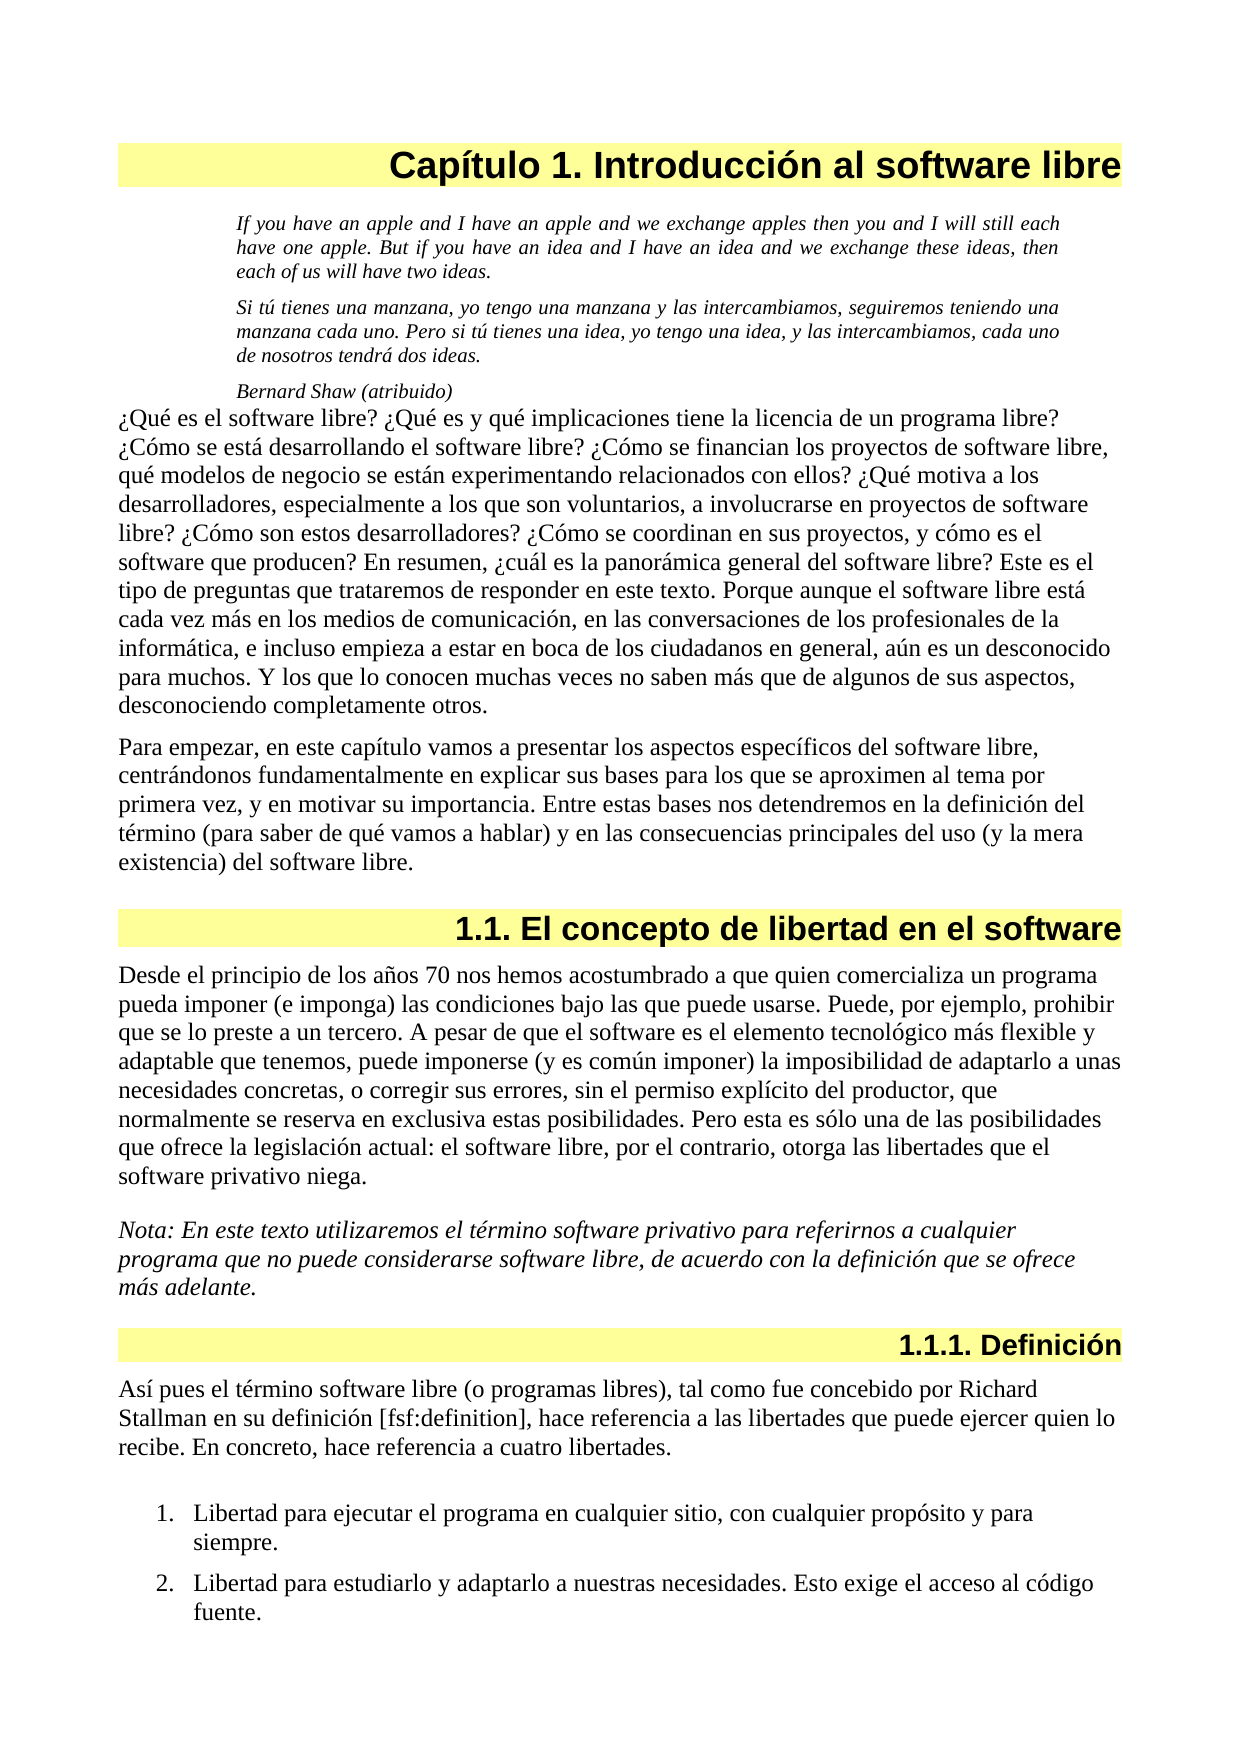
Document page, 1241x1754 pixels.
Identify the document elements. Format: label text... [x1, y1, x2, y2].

text Bernard Shaw (atribuido) [236, 379, 1063, 403]
subtitle 1.1.1. Definición [118, 1328, 1122, 1362]
subtitle Capítulo 1. Introducción al software libre [118, 143, 1122, 187]
text Si tú tienes una manzana, yo tengo una manzana y las intercambiamos, seguiremos teniendo una manzana cada uno. Pero si tú tienes una idea, yo tengo una idea, y las intercambiamos, cada uno de nosotros tendrá dos ideas. [236, 295, 1063, 367]
text Así pues el término software libre (o programas libres), tal como fue concebido por Richard Stallman en su definición [fsf:definition], hace referencia a las libertades que puede ejercer quien lo recibe. En concreto, hace referencia a cuatro libertades. [118, 1374, 1122, 1461]
list Libertad para estudiarlo y adaptarlo a nuestras necesidades. Esto exige el acceso al código fuente. [156, 1568, 1122, 1626]
text Nota: En este texto utilizaremos el término software privativo para referirnos a cualquier programa que no puede considerarse software libre, de acuerdo con la definición que se ofrece más adelante. [118, 1215, 1122, 1301]
list Libertad para ejecutar el programa en cualquier sitio, con cualquier propósito y para siempre. [156, 1498, 1122, 1556]
text If you have an apple and I have an apple and we exchange apples then you and I will still each have one apple. But if you have an idea and I have an idea and we exchange these ideas, then each of us will have two ideas. [236, 211, 1063, 283]
text Para empezar, en este capítulo vamos a presentar los aspectos específicos del software libre, centrándonos fundamentalmente en explicar sus bases para los que se aproximen al tema por primera vez, y en motivar su importancia. Entre estas bases nos detendremos en la definición del término (para saber de qué vamos a hablar) y en las consecuencias principales del uso (y la mera existencia) del software libre. [118, 732, 1122, 876]
text Desde el principio de los años 70 nos hemos acostumbrado a que quien comercializa un programa pueda imponer (e imponga) las condiciones bajo las que puede usarse. Puede, por ejemplo, prohibir que se lo preste a un tercero. A pesar de que el software es el elemento tecnológico más flexible y adaptable que tenemos, puede imponerse (y es común imponer) la imposibilidad de adaptarlo a unas necesidades concretas, o corregir sus errores, sin el permiso explícito del productor, que normalmente se reserva en exclusiva estas posibilidades. Pero esta es sólo una de las posibilidades que ofrece la legislación actual: el software libre, por el contrario, otorga las libertades que el software privativo niega. [118, 960, 1122, 1190]
subtitle 1.1. El concepto de libertad en el software [118, 909, 1122, 947]
text ¿Qué es el software libre? ¿Qué es y qué implicaciones tiene la licencia de un programa libre? ¿Cómo se está desarrollando el software libre? ¿Cómo se financian los proyectos de software libre, qué modelos de negocio se están experimentando relacionados con ellos? ¿Qué motiva a los desarrolladores, especialmente a los que son voluntarios, a involucrarse en proyectos de software libre? ¿Cómo son estos desarrolladores? ¿Cómo se coordinan en sus proyectos, y cómo es el software que producen? En resumen, ¿cuál es la panorámica general del software libre? Este es el tipo de preguntas que trataremos de responder en este texto. Porque aunque el software libre está cada vez más en los medios de comunicación, en las conversaciones de los profesionales de la informática, e incluso empieza a estar en boca de los ciudadanos en general, aún es un desconocido para muchos. Y los que lo conocen muchas veces no saben más que de algunos de sus aspectos, desconociendo completamente otros. [118, 403, 1122, 719]
